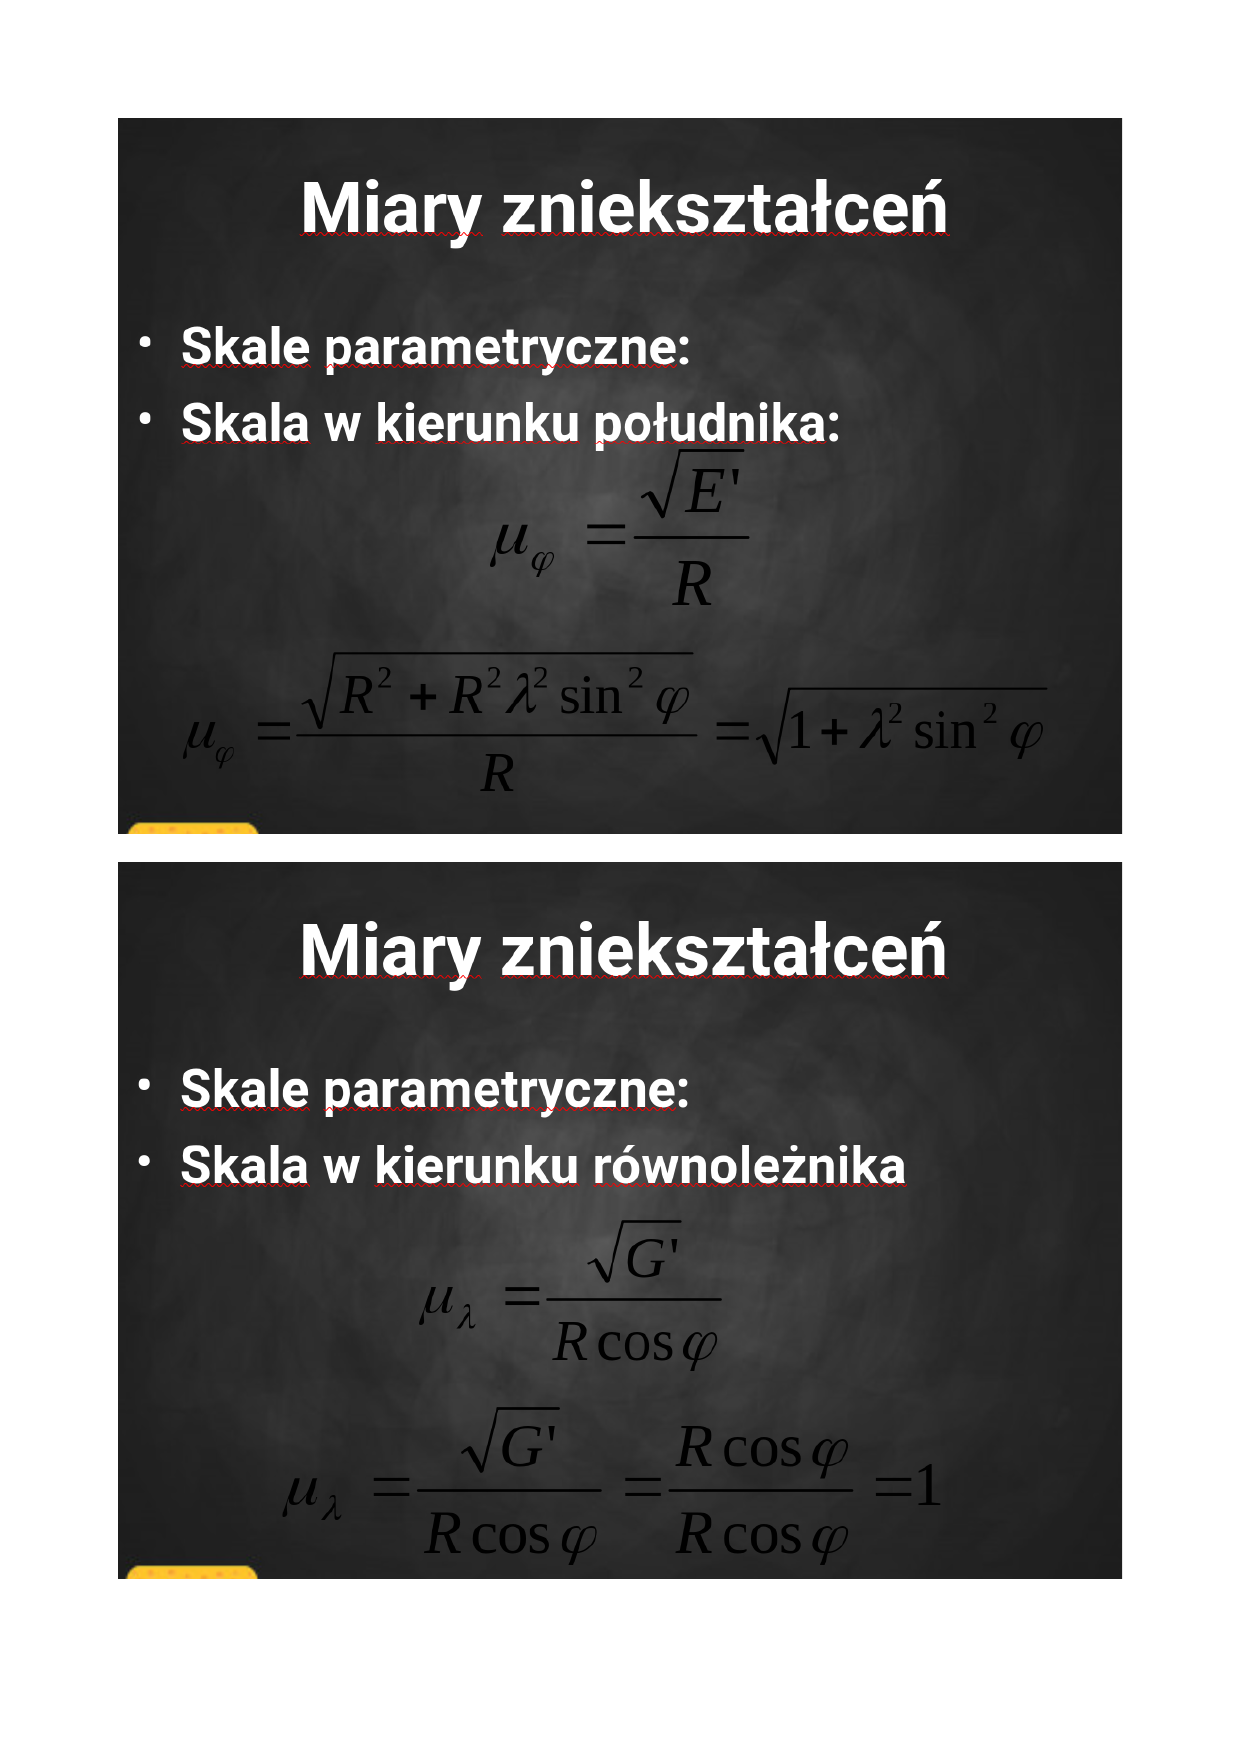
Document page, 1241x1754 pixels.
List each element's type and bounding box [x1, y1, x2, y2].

picture [118, 118, 1123, 834]
picture [118, 862, 1123, 1579]
